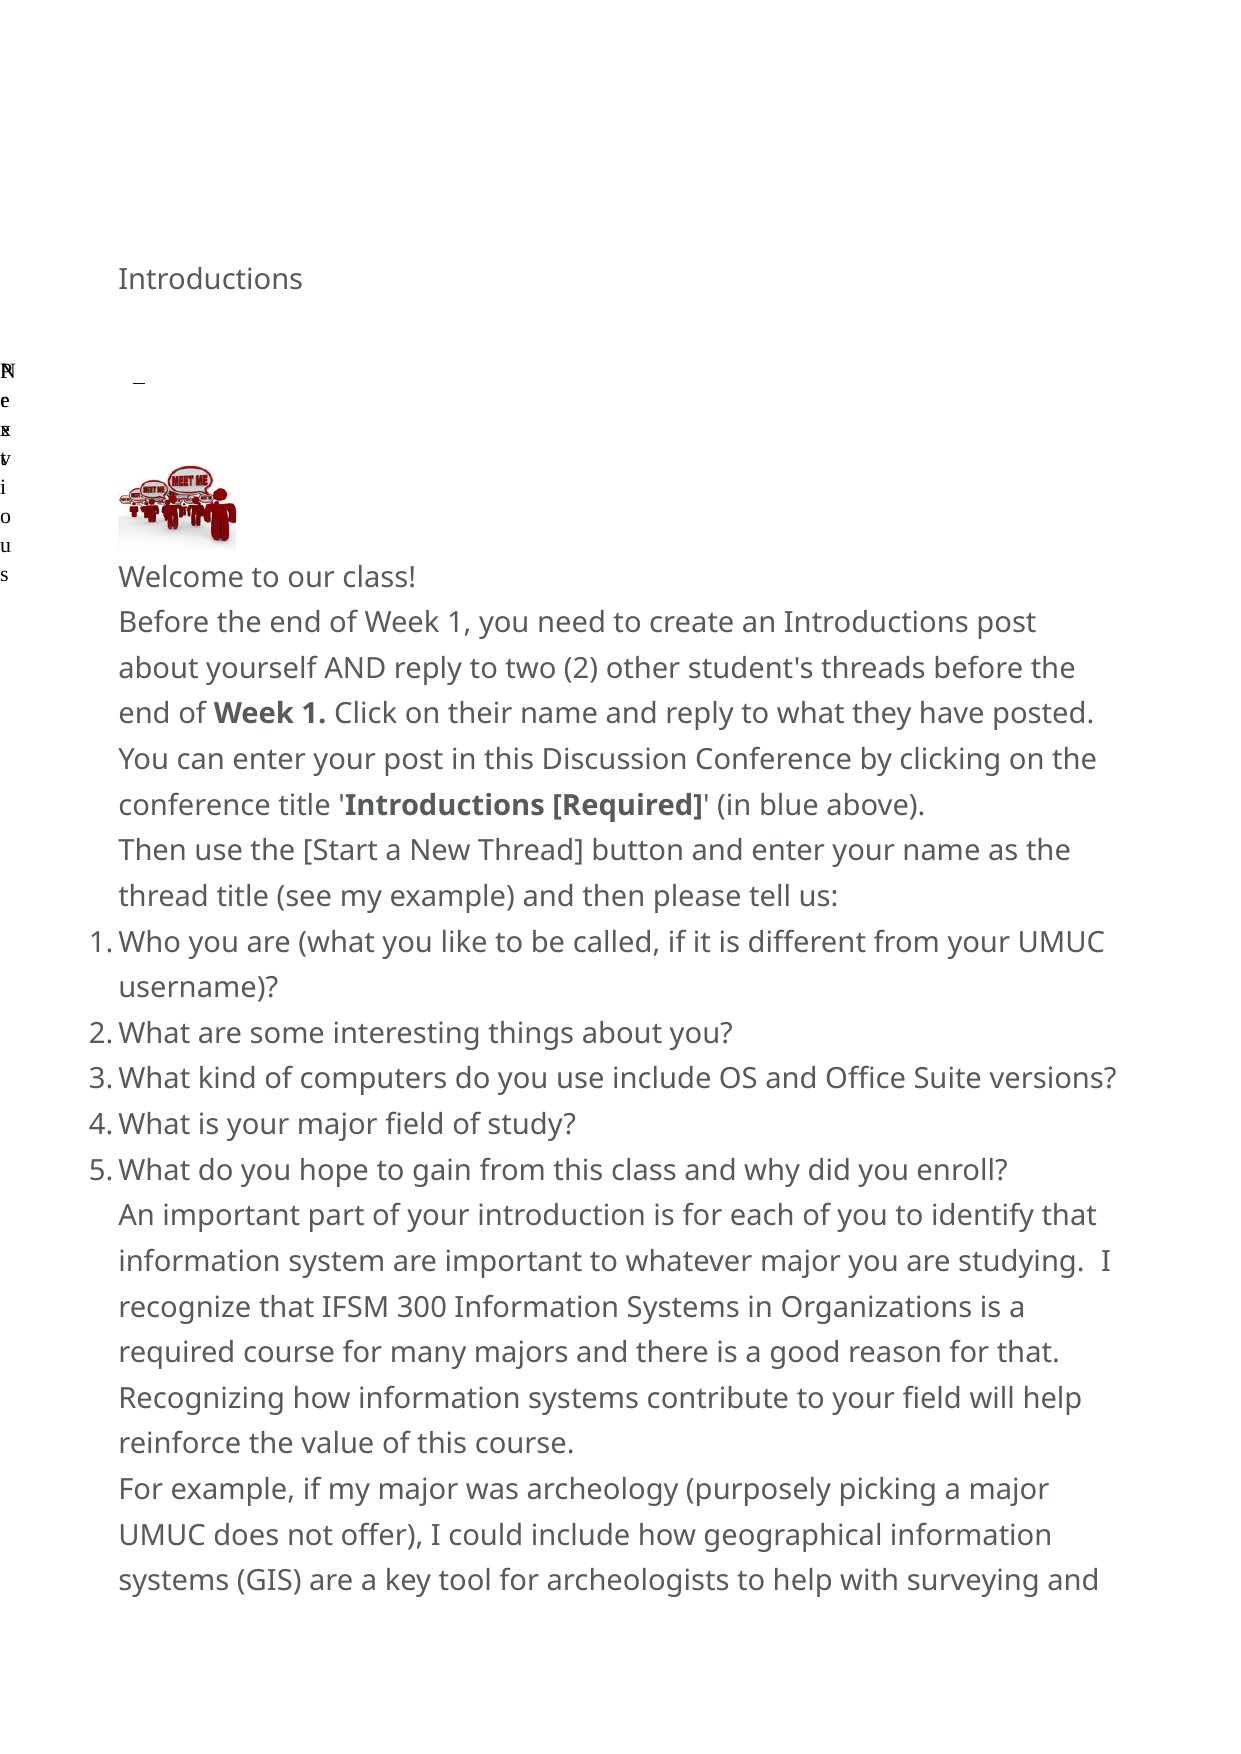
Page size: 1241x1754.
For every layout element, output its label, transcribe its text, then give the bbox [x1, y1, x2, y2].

text Then use the [Start a New Thread] button and enter your name as the thread title (see my example) and then please tell us: [118, 830, 1122, 915]
text Before the end of Week 1, you need to create an Introductions post about yourself AND reply to two (2) other student's threads before the end of Week 1. Click on their name and reply to what they have posted. [118, 602, 1122, 732]
list What is your major field of study? [118, 1103, 1122, 1143]
text You can enter your post in this Discussion Conference by clicking on the conference title 'Introductions [Required]' (in blue above). [118, 738, 1122, 824]
picture [118, 452, 237, 552]
list What do you hope to gain from this class and why did you enroll? [118, 1149, 1122, 1189]
list Who you are (what you like to be called, if it is different from your UMUC username)? [118, 921, 1122, 1006]
text For example, if my major was archeology (purposely picking a major UMUC does not offer), I could include how geographical information systems (GIS) are a key tool for archeologists to help with surveying and [118, 1468, 1122, 1599]
list What are some interesting things about you? [118, 1012, 1122, 1052]
text Welcome to our class! [118, 556, 1122, 596]
subtitle Introductions [118, 258, 1122, 298]
list What kind of computers do you use include OS and Office Suite versions? [118, 1058, 1122, 1097]
text An important part of your introduction is for each of you to identify that information system are important to whatever major you are studying. I recognize that IFSM 300 Information Systems in Organizations is a required course for many majors and there is a good reason for that. Recognizing how information systems contribute to your field will help reinforce the value of this course. [118, 1195, 1122, 1462]
